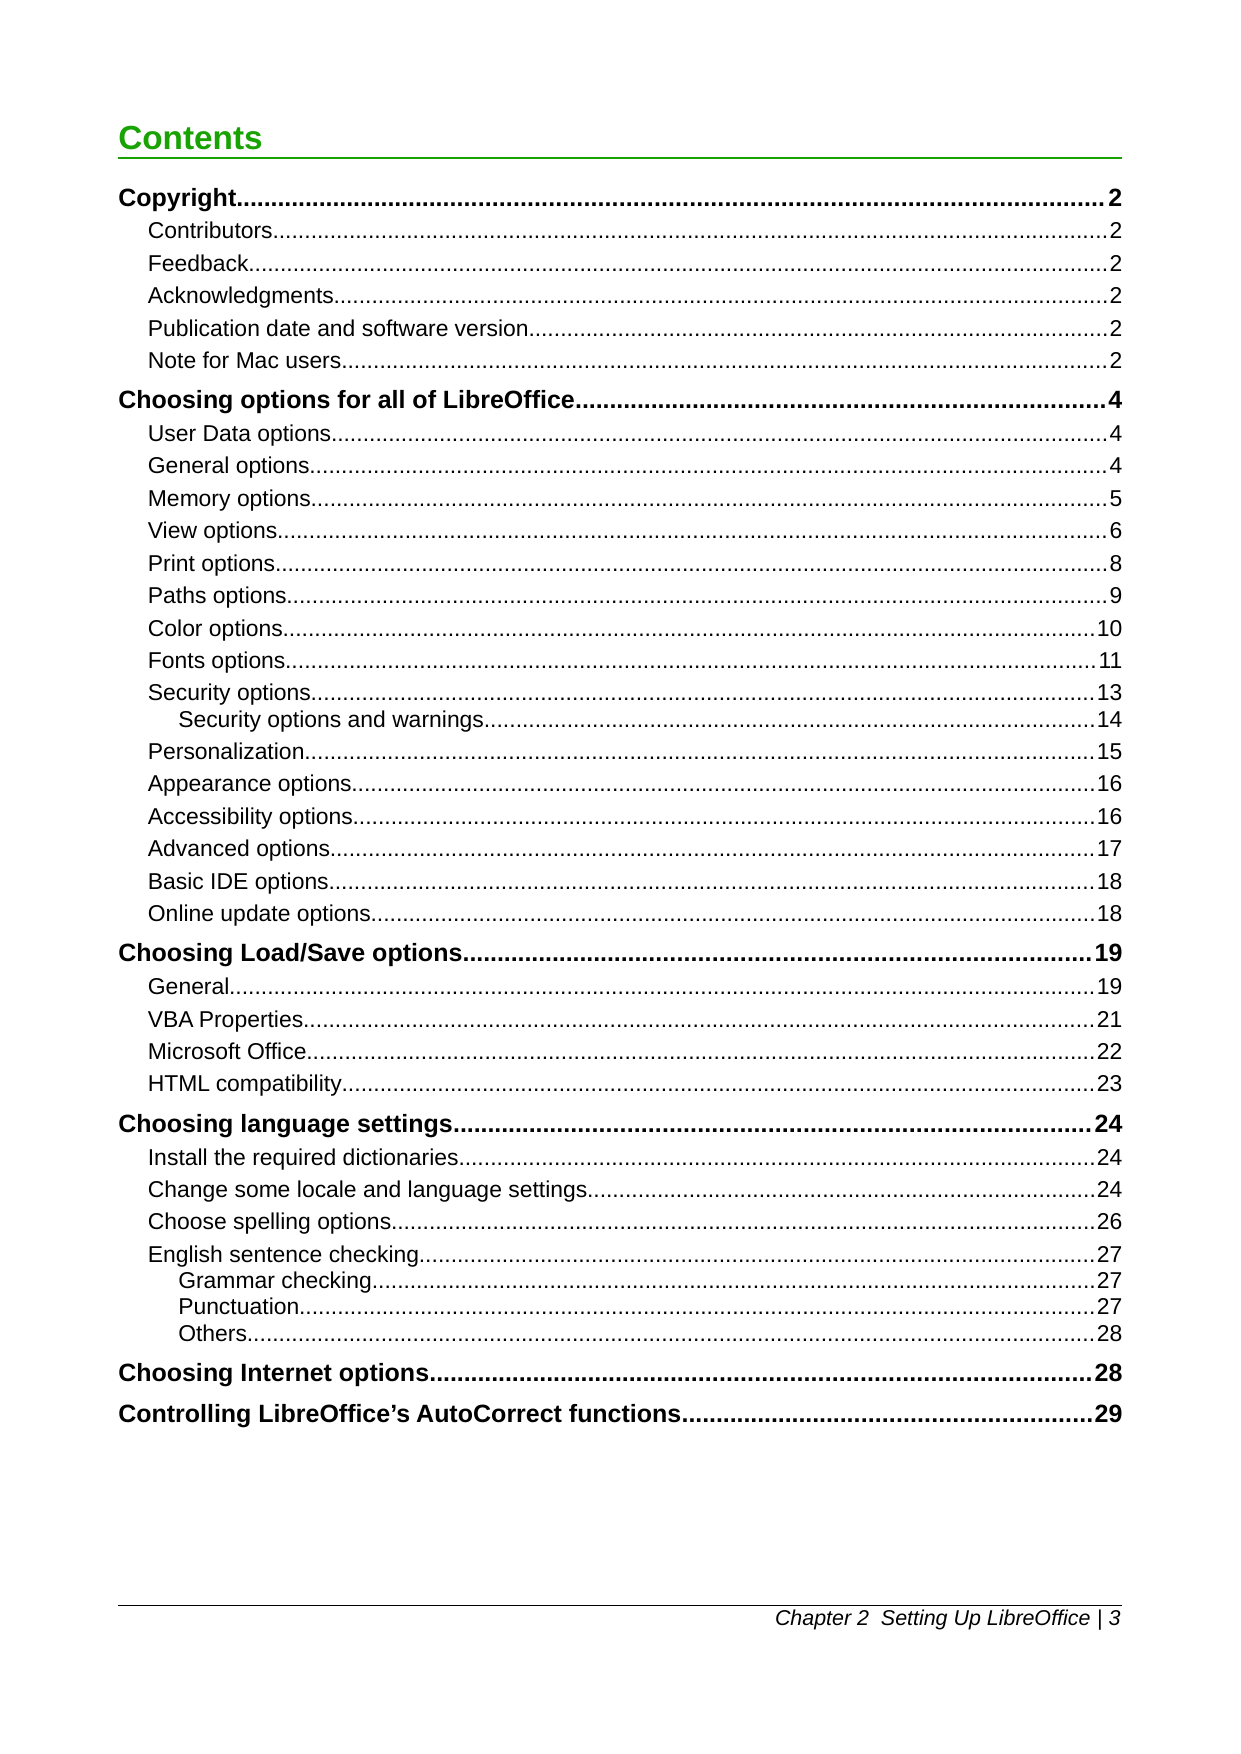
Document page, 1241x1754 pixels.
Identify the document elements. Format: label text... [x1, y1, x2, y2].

text VBA Properties 21 [148, 1006, 1122, 1032]
subtitle Contents [118, 118, 1122, 157]
text Color options 10 [148, 614, 1122, 641]
text Fonts options 11 [148, 647, 1122, 673]
text Publication date and software version 2 [148, 314, 1122, 341]
text General 19 [148, 973, 1122, 999]
text General options 4 [148, 452, 1122, 479]
text Install the required dictionaries 24 [148, 1143, 1122, 1170]
text Punctuation 27 [178, 1293, 1122, 1320]
text Contributors 2 [148, 217, 1122, 244]
text English sentence checking 27 [148, 1241, 1122, 1267]
text Feedback 2 [148, 250, 1122, 276]
text Choose spelling options 26 [148, 1208, 1122, 1234]
text Microsoft Office 22 [148, 1038, 1122, 1064]
text Advanced options 17 [148, 835, 1122, 862]
text Choosing options for all of LibreOffice 4 [118, 385, 1122, 414]
text Note for Mac users 2 [148, 347, 1122, 373]
text Memory options 5 [148, 485, 1122, 511]
text Others 28 [178, 1320, 1122, 1346]
text Paths options 9 [148, 582, 1122, 608]
text Choosing Load/Save options 19 [118, 938, 1122, 967]
text Copyright 2 [118, 183, 1122, 211]
text Grammar checking 27 [178, 1267, 1122, 1293]
text View options 6 [148, 517, 1122, 544]
text User Data options 4 [148, 420, 1122, 446]
text Personalization 15 [148, 738, 1122, 764]
text Online update options 18 [148, 900, 1122, 926]
text HTML compatibility 23 [148, 1070, 1122, 1097]
text Change some locale and language settings 24 [148, 1176, 1122, 1202]
text Security options 13 [148, 679, 1122, 706]
text Accessibility options 16 [148, 803, 1122, 829]
text Controlling LibreOffice’s AutoCorrect functions 29 [118, 1399, 1122, 1427]
text Appearance options 16 [148, 770, 1122, 797]
text Choosing Internet options 28 [118, 1358, 1122, 1387]
text Acknowledgments 2 [148, 282, 1122, 308]
text Choosing language settings 24 [118, 1109, 1122, 1137]
text Print options 8 [148, 550, 1122, 576]
text Security options and warnings 14 [178, 706, 1122, 732]
text Basic IDE options 18 [148, 868, 1122, 894]
